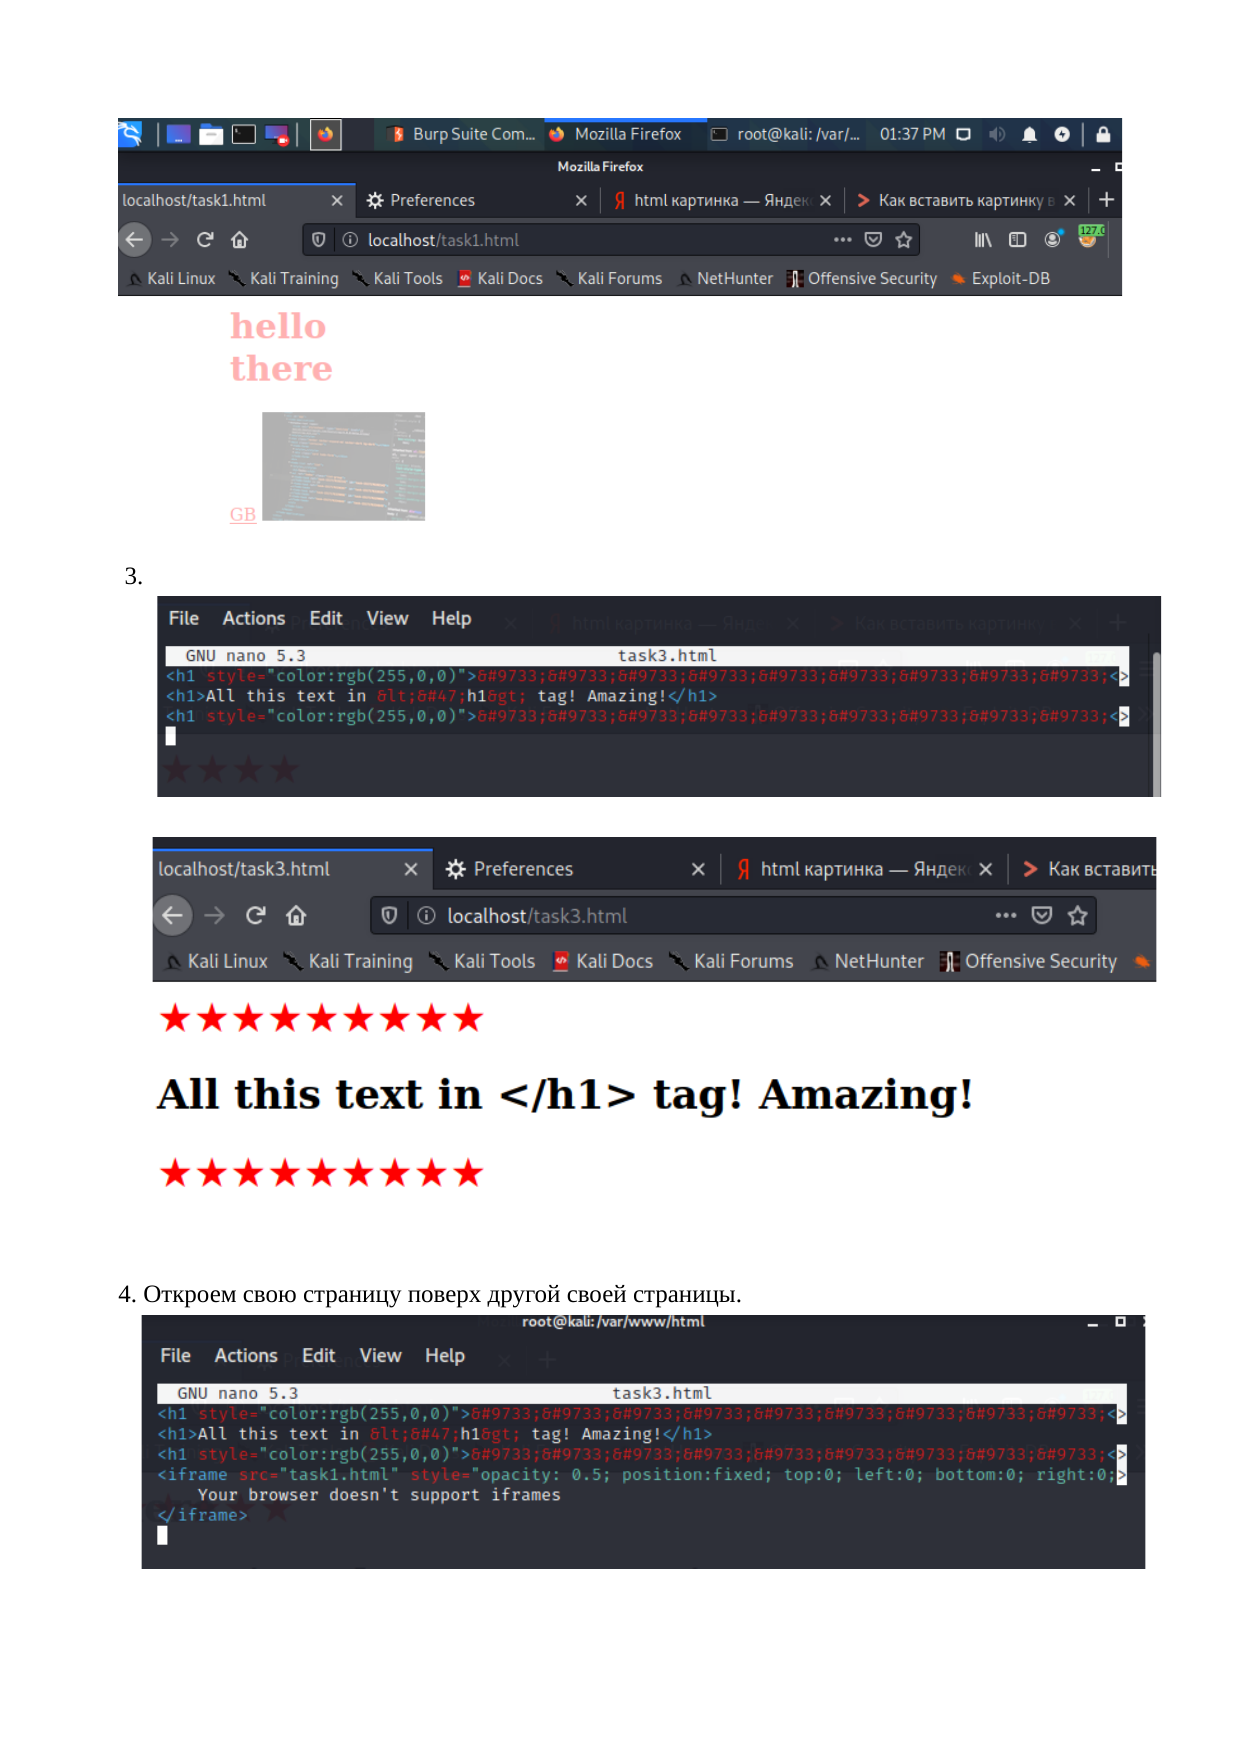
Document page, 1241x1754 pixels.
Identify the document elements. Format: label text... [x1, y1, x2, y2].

picture [152, 837, 1157, 1251]
picture [157, 596, 1162, 797]
picture [118, 118, 1123, 562]
text 4. Откроем свою страницу поверх другой своей страницы. [118, 1279, 1122, 1308]
picture [141, 1315, 1146, 1569]
text 3. [118, 562, 1122, 590]
